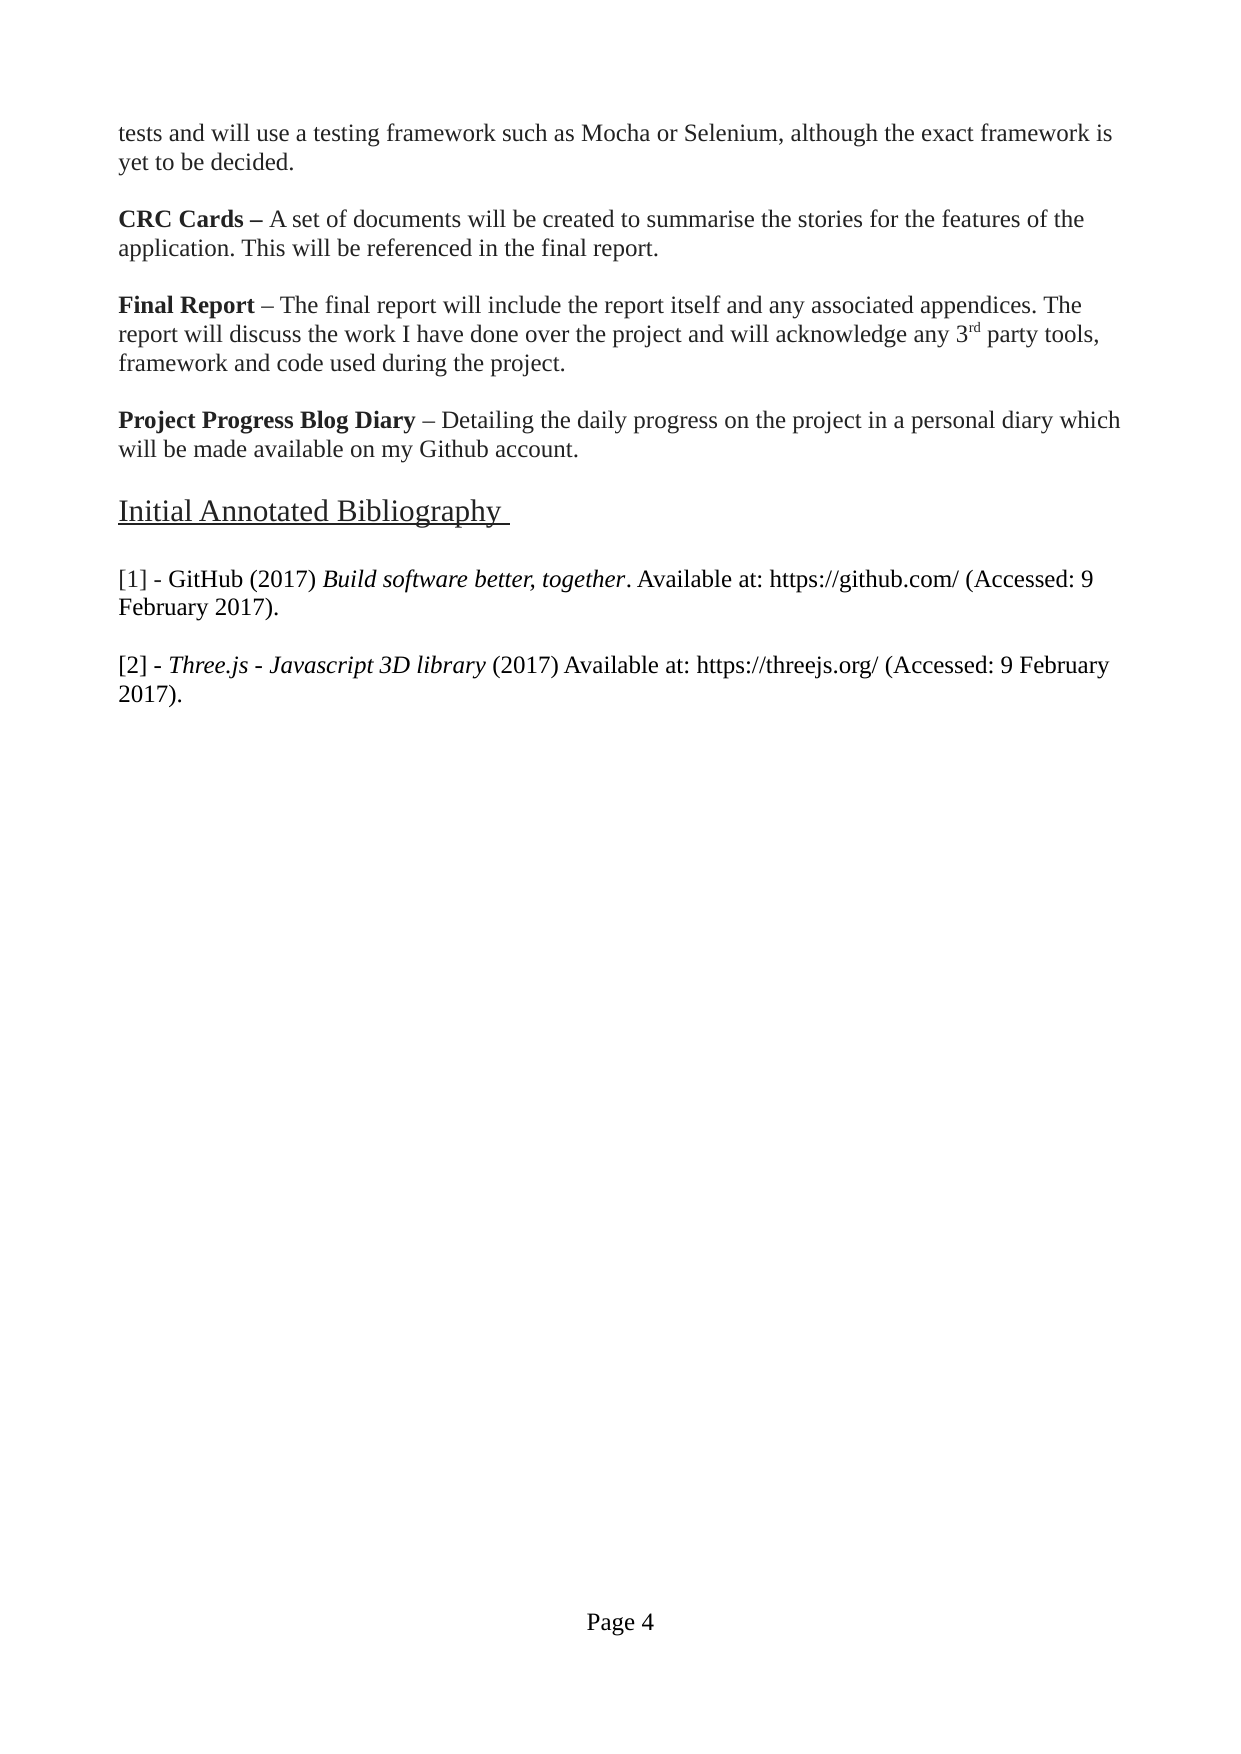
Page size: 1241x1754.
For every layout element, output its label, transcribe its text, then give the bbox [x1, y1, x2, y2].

text Initial Annotated Bibliography [118, 492, 1122, 528]
text [2] - Three.js - Javascript 3D library (2017) Available at: https://threejs.org/ (Accessed: 9 February 2017). [118, 650, 1122, 707]
text tests and will use a testing framework such as Mocha or Selenium, although the exact framework is yet to be decided. [118, 118, 1122, 176]
text [1] - GitHub (2017) Build software better, together. Available at: https://github.com/ (Accessed: 9 February 2017). [118, 564, 1122, 621]
text CRC Cards – A set of documents will be created to summarise the stories for the features of the application. This will be referenced in the final report. [118, 204, 1122, 262]
text Final Report – The final report will include the report itself and any associated appendices. The report will discuss the work I have done over the project and will acknowledge any 3rd party tools, framework and code used during the project. [118, 291, 1122, 377]
text Project Progress Blog Diary – Detailing the daily progress on the project in a personal diary which will be made available on my Github account. [118, 406, 1122, 463]
